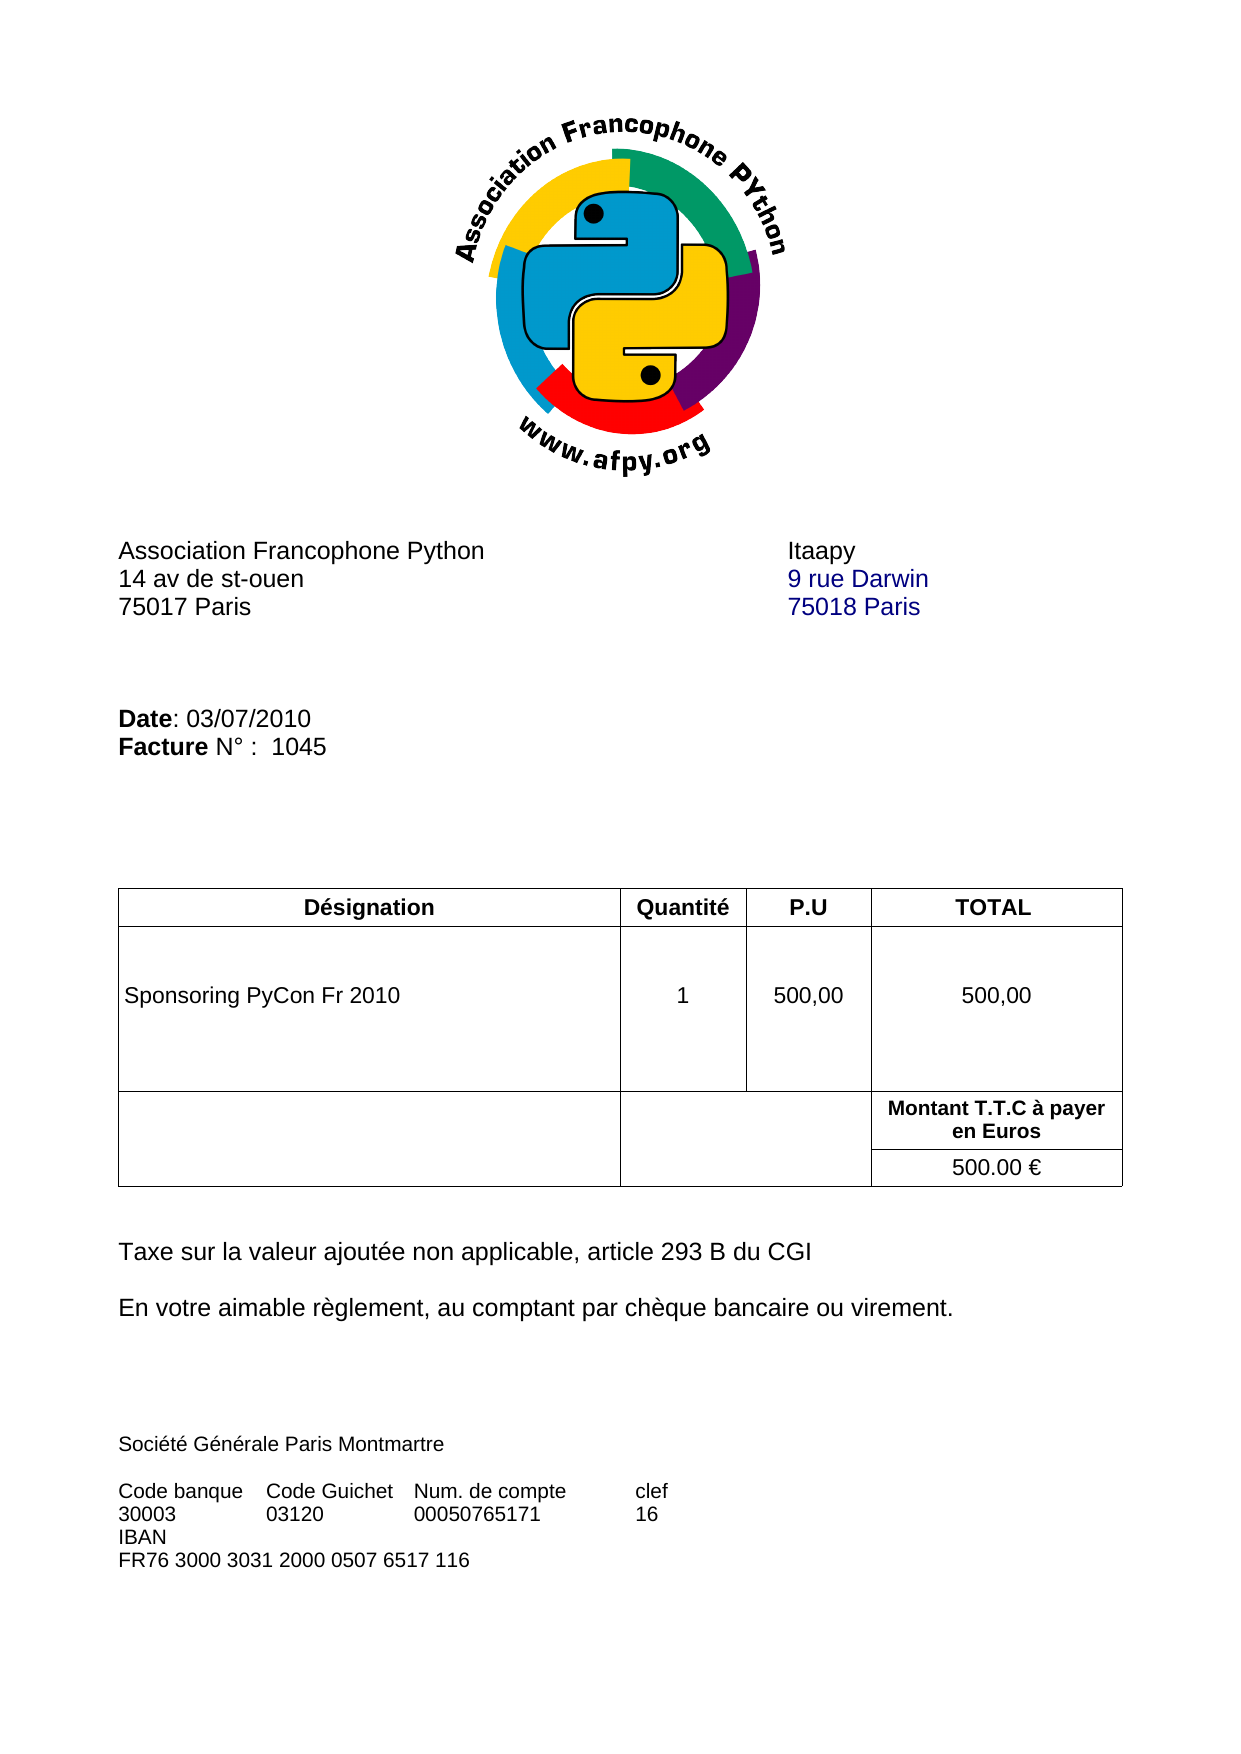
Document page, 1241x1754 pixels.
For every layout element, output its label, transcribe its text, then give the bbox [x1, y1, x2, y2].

table_header Association Francophone Python 14 av de st-ouen 75017 Paris [118, 537, 535, 621]
table_header [621, 1092, 871, 1186]
text Code banque Code Guichet Num. de compte clef [118, 1479, 1122, 1503]
table_header P.U [747, 889, 871, 926]
table_cell 500,00 [747, 927, 871, 1091]
text Facture N° : 1045 [118, 732, 1122, 760]
table_cell 500,00 [872, 927, 1122, 1091]
text IBAN [118, 1526, 1122, 1549]
table_header Itaapy 9 rue Darwin 75018 Paris [787, 537, 1122, 621]
text En votre aimable règlement, au comptant par chèque bancaire ou virement. [118, 1293, 1122, 1321]
table_header [535, 537, 787, 621]
text FR76 3000 3031 2000 0507 6517 116 [118, 1549, 1122, 1572]
table_cell 500,00 € [872, 1150, 1122, 1186]
text Taxe sur la valeur ajoutée non applicable, article 293 B du CGI [118, 1237, 1122, 1265]
table_header [119, 1092, 620, 1186]
table_header Désignation [119, 889, 620, 926]
text Société Générale Paris Montmartre [118, 1433, 1122, 1456]
table_header Quantité [621, 889, 746, 926]
table_cell Sponsoring PyCon Fr 2010 [119, 927, 620, 1091]
text 30003 03120 00050765171 16 [118, 1503, 1122, 1526]
table_header Montant T.T.C à payer en Euros [872, 1092, 1122, 1149]
picture [455, 118, 785, 477]
table_cell 1 [621, 927, 746, 1091]
table_header TOTAL [872, 889, 1122, 926]
text Date: 03/07/2010 [118, 704, 1122, 732]
